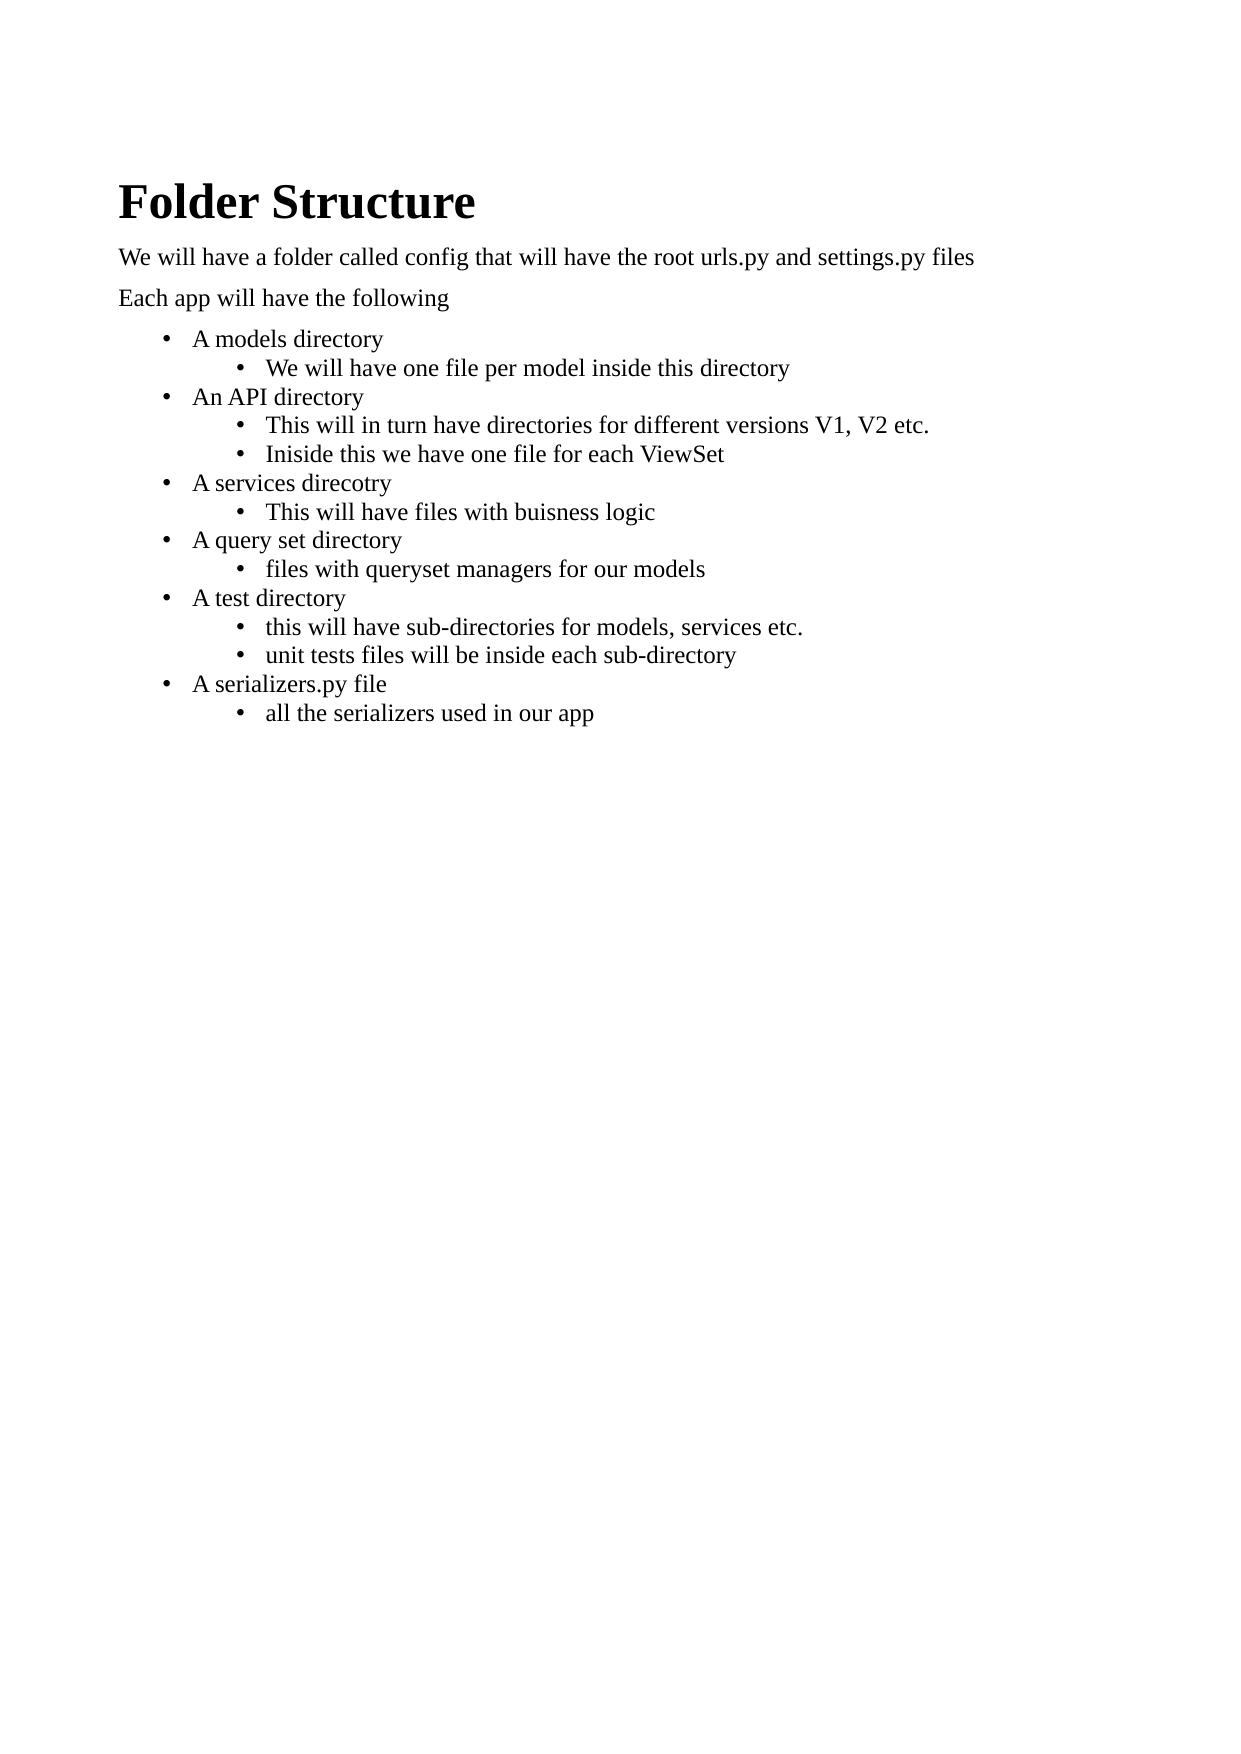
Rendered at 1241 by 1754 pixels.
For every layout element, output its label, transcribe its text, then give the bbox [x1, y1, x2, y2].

list unit tests files will be inside each sub-directory [236, 641, 1122, 669]
text Each app will have the following [118, 283, 1122, 312]
list This will in turn have directories for different versions V1, V2 etc. [236, 411, 1122, 439]
list files with queryset managers for our models [236, 554, 1122, 583]
list A test directory [162, 583, 1122, 612]
list all the serializers used in our app [236, 698, 1122, 727]
list A serializers.py file [162, 669, 1122, 698]
subtitle Folder Structure [118, 172, 1122, 229]
list An API directory [162, 382, 1122, 411]
list A models directory [162, 324, 1122, 353]
text We will have a folder called config that will have the root urls.py and settings.py files [118, 242, 1122, 271]
list A query set directory [162, 526, 1122, 554]
list A services direcotry [162, 468, 1122, 497]
list This will have files with buisness logic [236, 497, 1122, 526]
list We will have one file per model inside this directory [236, 353, 1122, 382]
list this will have sub-directories for models, services etc. [236, 612, 1122, 641]
list Iniside this we have one file for each ViewSet [236, 439, 1122, 468]
